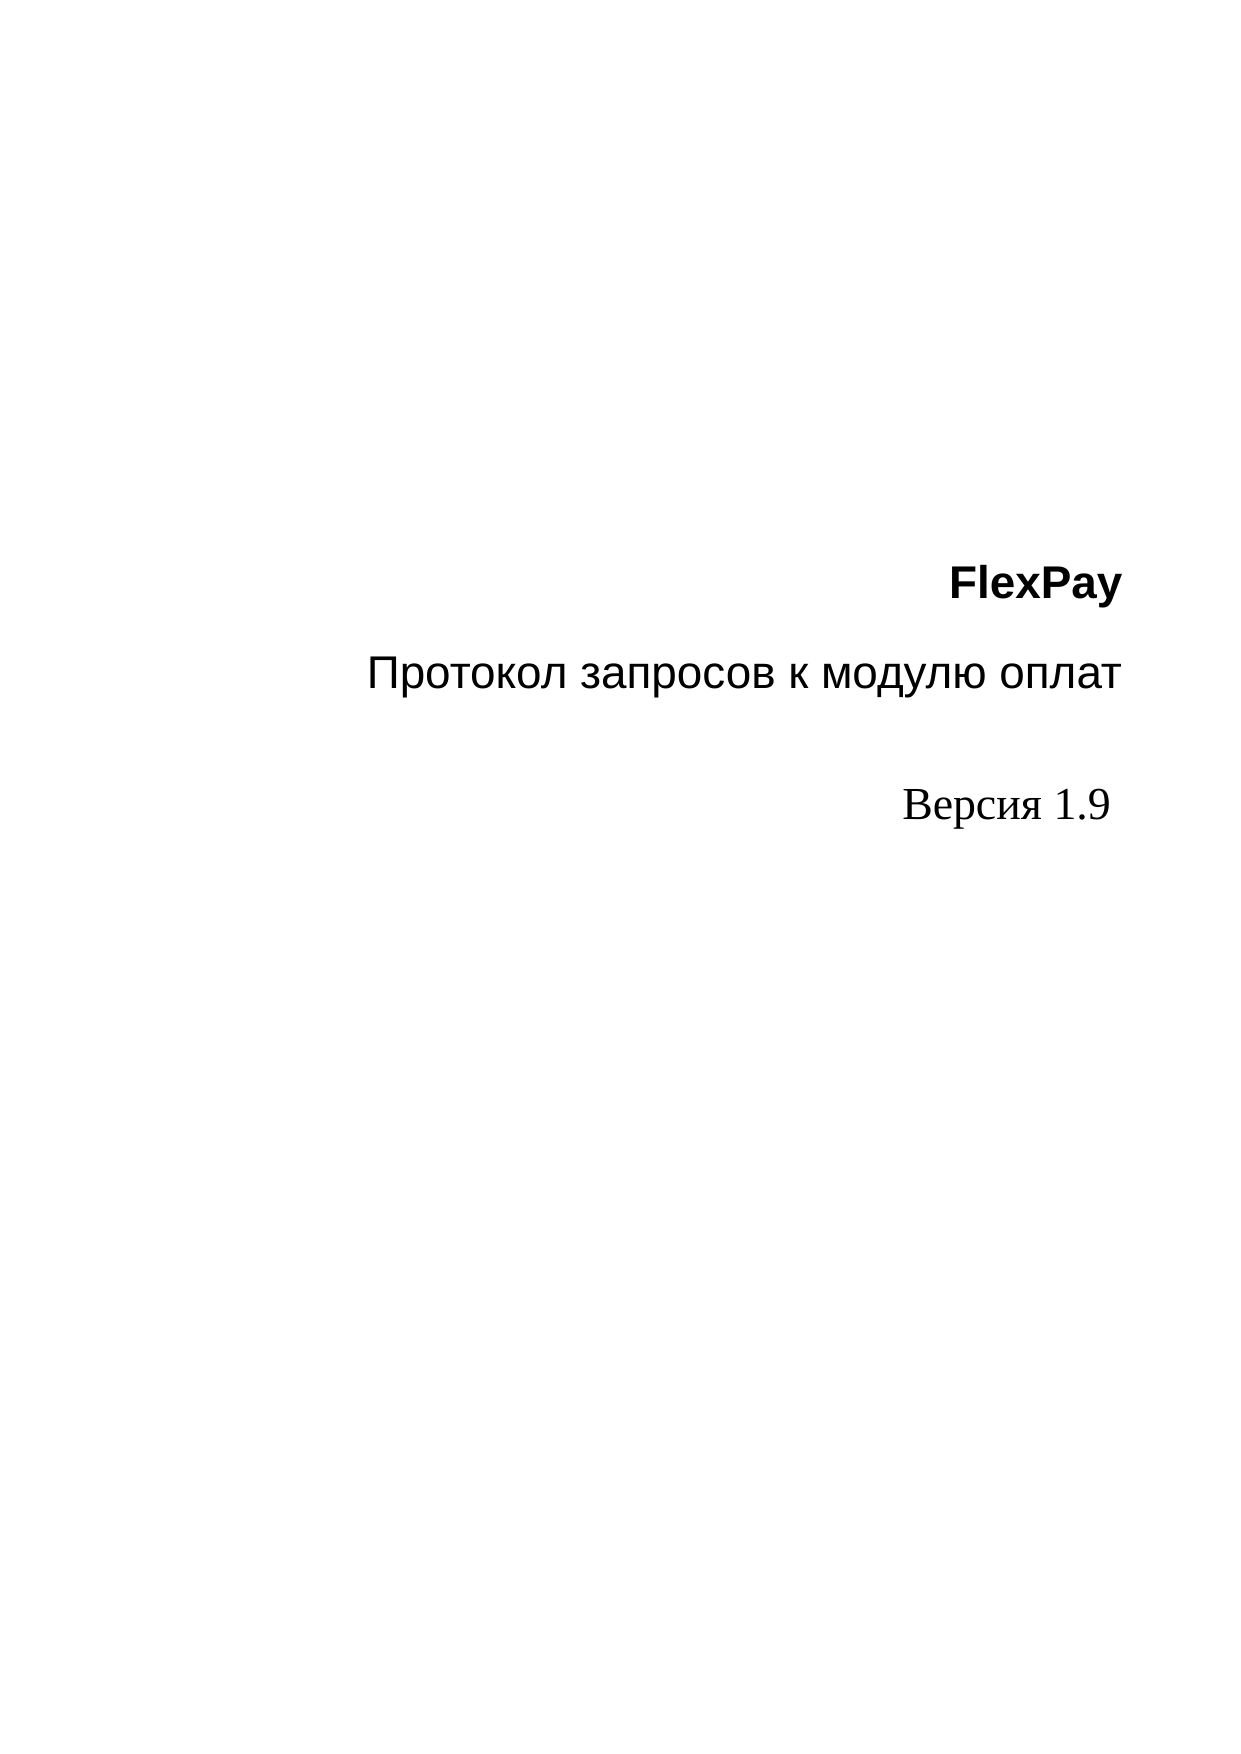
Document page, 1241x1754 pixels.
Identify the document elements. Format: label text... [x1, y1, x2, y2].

text Версия 1.9 [118, 776, 1122, 829]
title Протокол запросов к модулю оплат [118, 646, 1122, 698]
title FlexPay [118, 556, 1122, 608]
